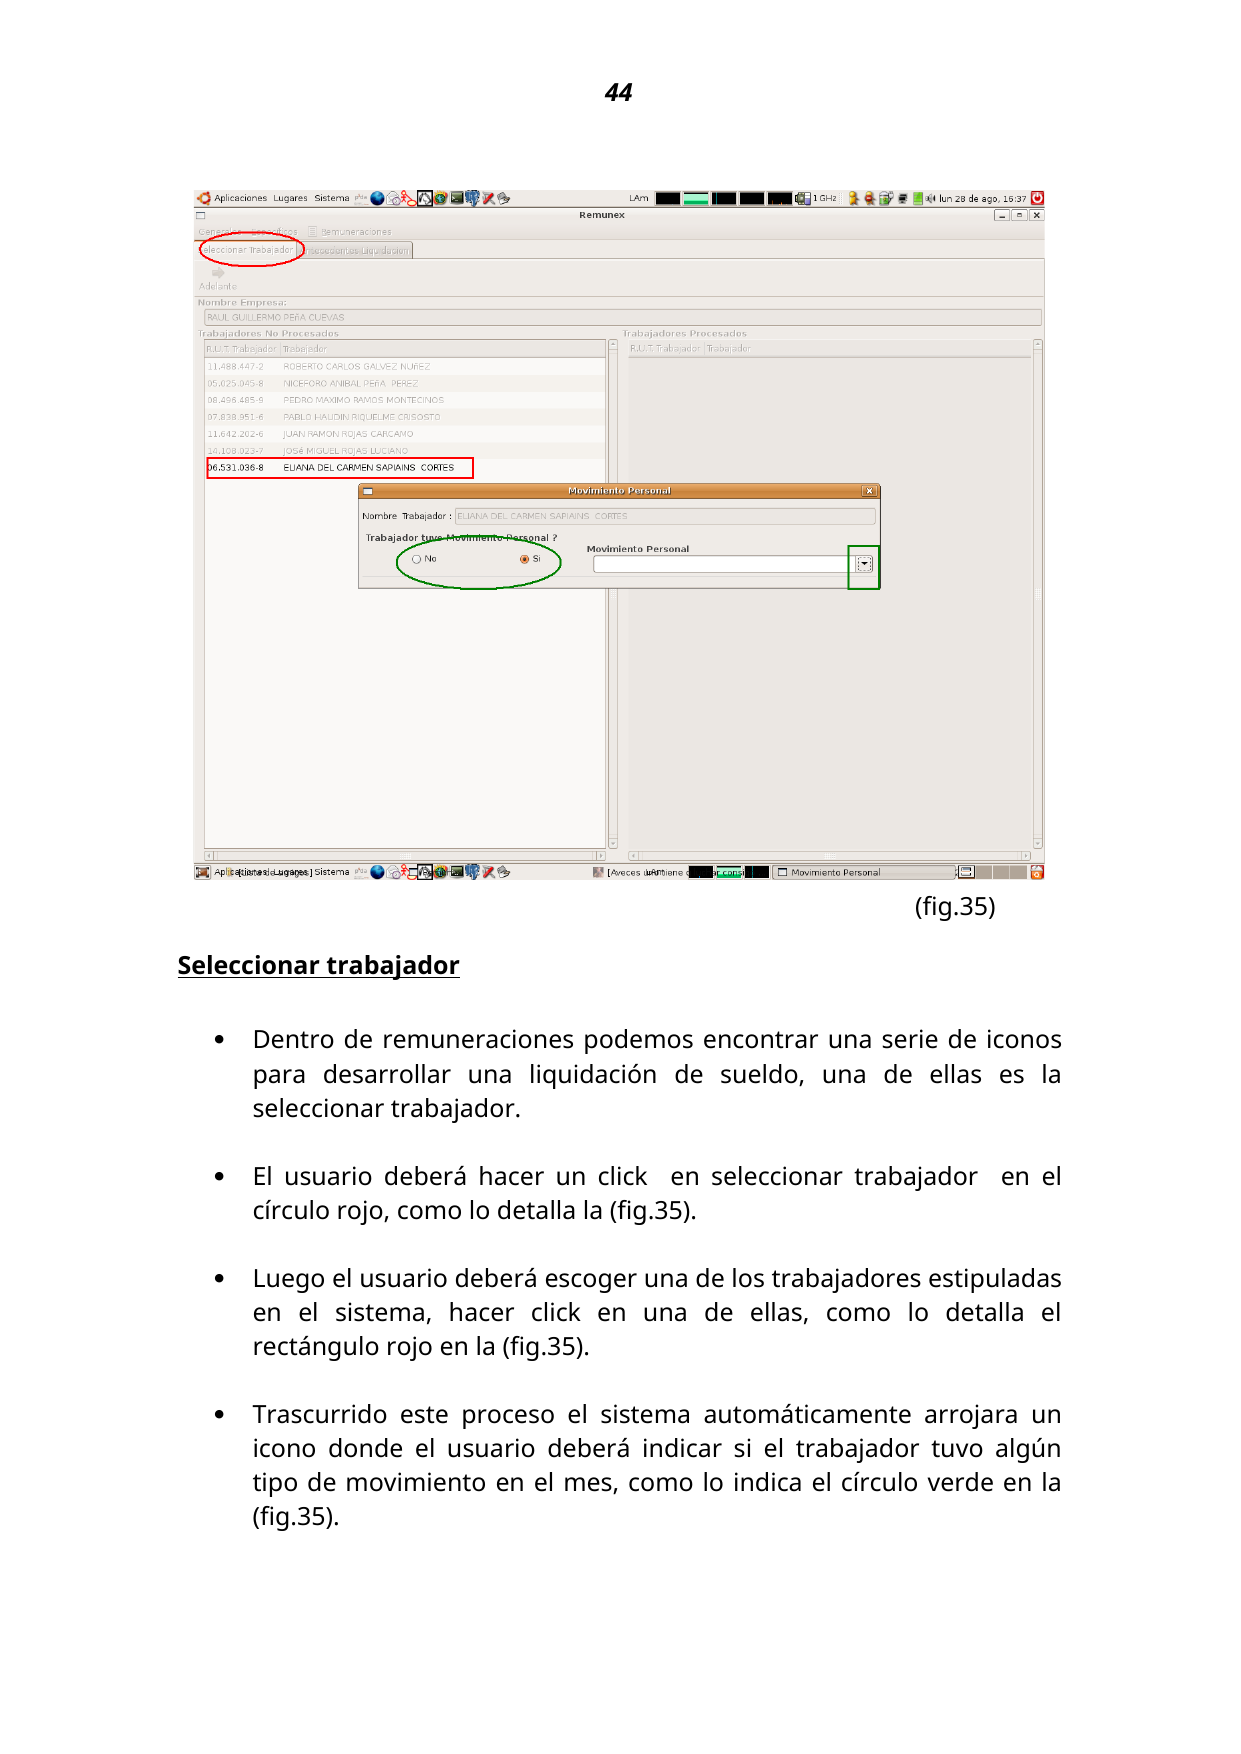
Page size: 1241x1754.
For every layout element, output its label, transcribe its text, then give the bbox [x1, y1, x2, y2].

subtitle Seleccionar trabajador [177, 948, 1063, 982]
list Dentro de remuneraciones podemos encontrar una serie de iconos para desarrollar una liquidación de sueldo, una de ellas es la seleccionar trabajador. [215, 1022, 1063, 1124]
list Trascurrido este proceso el sistema automáticamente arrojara un icono donde el usuario deberá indicar si el trabajador tuvo algún tipo de movimiento en el mes, como lo indica el círculo verde en la (fig.35). [215, 1397, 1063, 1533]
text (fig.35) [177, 889, 1063, 923]
list Luego el usuario deberá escoger una de los trabajadores estipuladas en el sistema, hacer click en una de ellas, como lo detalla el rectángulo rojo en la (fig.35). [215, 1261, 1063, 1363]
picture [193, 190, 1045, 880]
list El usuario deberá hacer un click en seleccionar trabajador en el círculo rojo, como lo detalla la (fig.35). [215, 1158, 1063, 1227]
